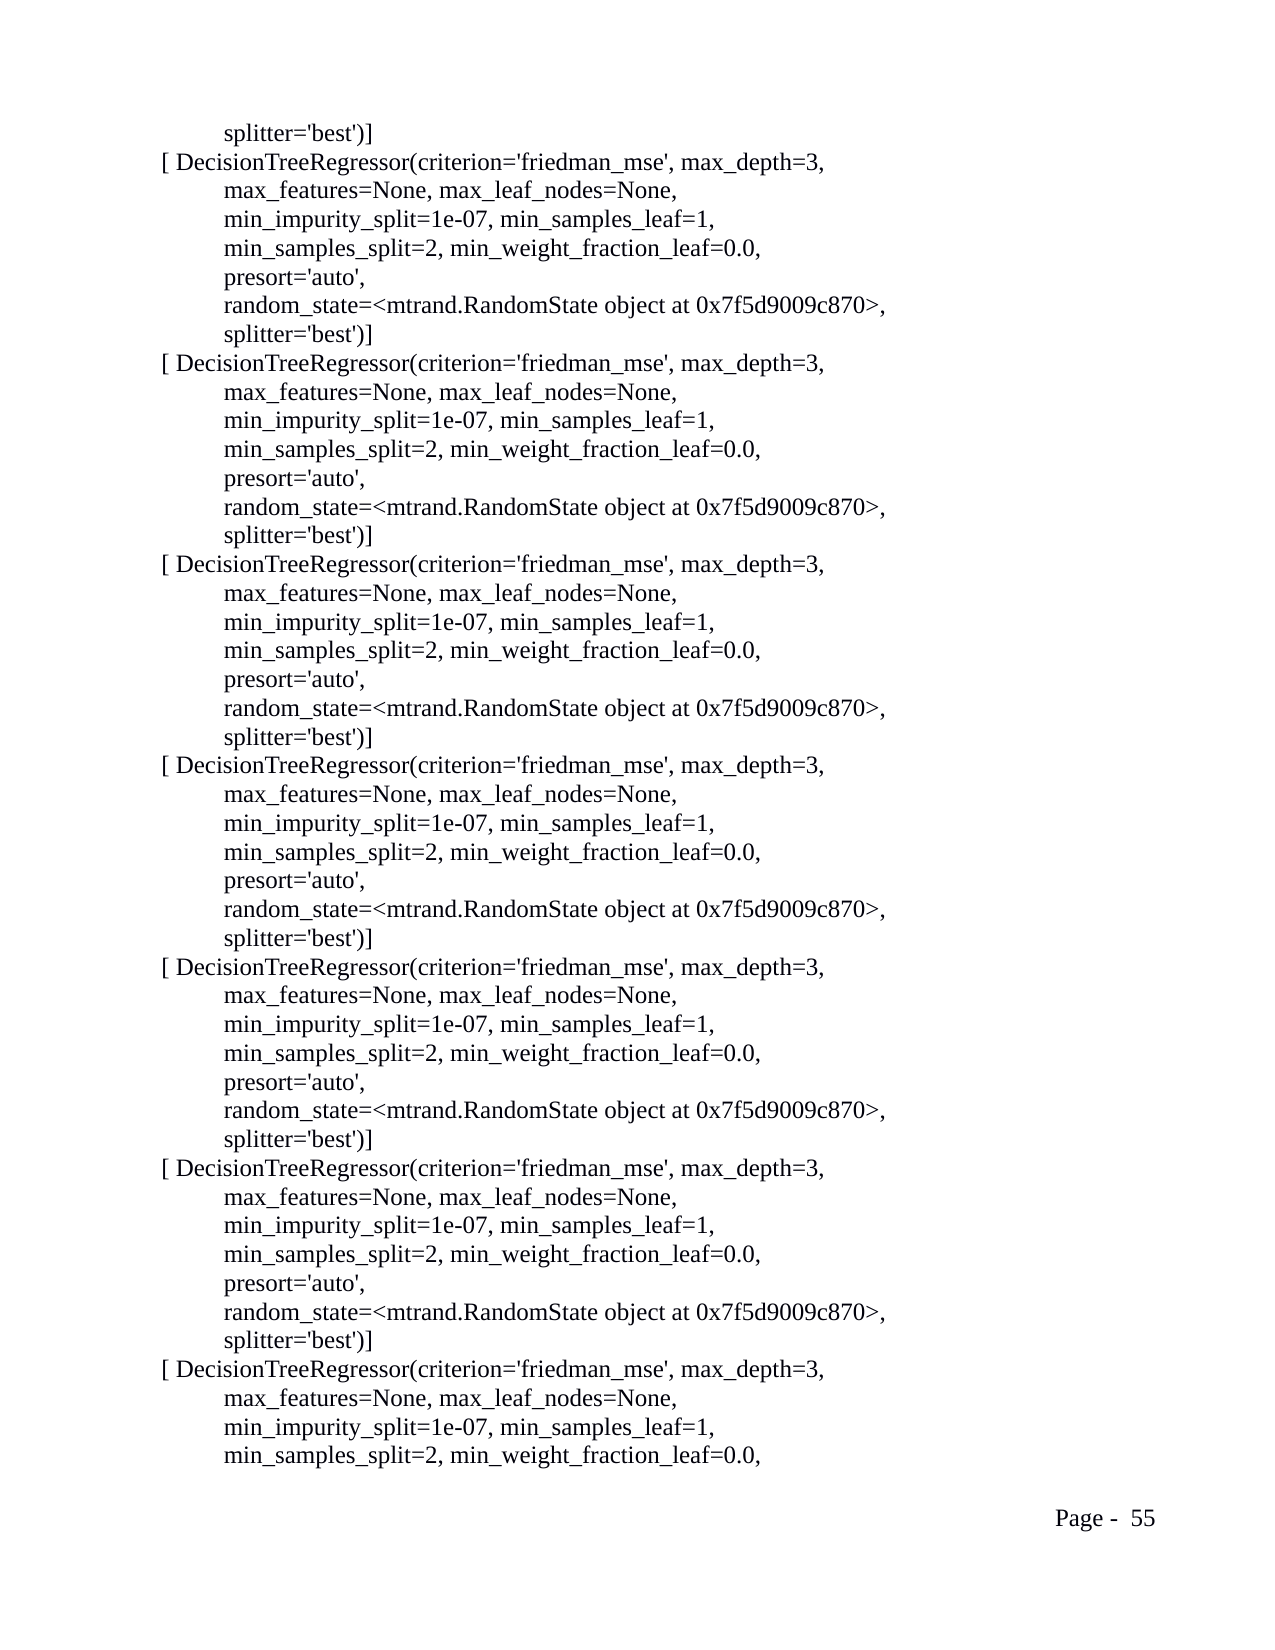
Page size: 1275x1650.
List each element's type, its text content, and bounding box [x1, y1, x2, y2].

text splitter='best')] [155, 118, 1157, 147]
text presort='auto', [155, 463, 1157, 492]
text random_state=<mtrand.RandomState object at 0x7f5d9009c870>, [155, 693, 1157, 722]
text splitter='best')] [155, 722, 1157, 751]
text presort='auto', [155, 1268, 1157, 1297]
text max_features=None, max_leaf_nodes=None, [155, 578, 1157, 607]
text presort='auto', [155, 1067, 1157, 1096]
text max_features=None, max_leaf_nodes=None, [155, 779, 1157, 808]
text max_features=None, max_leaf_nodes=None, [155, 377, 1157, 406]
text [ DecisionTreeRegressor(criterion='friedman_mse', max_depth=3, [155, 751, 1157, 779]
text presort='auto', [155, 262, 1157, 291]
text random_state=<mtrand.RandomState object at 0x7f5d9009c870>, [155, 1297, 1157, 1326]
text min_impurity_split=1e-07, min_samples_leaf=1, [155, 1211, 1157, 1239]
text [ DecisionTreeRegressor(criterion='friedman_mse', max_depth=3, [155, 952, 1157, 981]
text max_features=None, max_leaf_nodes=None, [155, 1383, 1157, 1412]
text min_impurity_split=1e-07, min_samples_leaf=1, [155, 607, 1157, 636]
text min_impurity_split=1e-07, min_samples_leaf=1, [155, 1009, 1157, 1038]
text max_features=None, max_leaf_nodes=None, [155, 1182, 1157, 1211]
text splitter='best')] [155, 1124, 1157, 1153]
text splitter='best')] [155, 923, 1157, 952]
text min_samples_split=2, min_weight_fraction_leaf=0.0, [155, 837, 1157, 866]
text [ DecisionTreeRegressor(criterion='friedman_mse', max_depth=3, [155, 1153, 1157, 1182]
text splitter='best')] [155, 319, 1157, 348]
text [ DecisionTreeRegressor(criterion='friedman_mse', max_depth=3, [155, 1354, 1157, 1383]
text random_state=<mtrand.RandomState object at 0x7f5d9009c870>, [155, 894, 1157, 923]
text max_features=None, max_leaf_nodes=None, [155, 176, 1157, 204]
text min_impurity_split=1e-07, min_samples_leaf=1, [155, 808, 1157, 837]
text random_state=<mtrand.RandomState object at 0x7f5d9009c870>, [155, 291, 1157, 319]
text min_impurity_split=1e-07, min_samples_leaf=1, [155, 204, 1157, 233]
text min_samples_split=2, min_weight_fraction_leaf=0.0, [155, 636, 1157, 664]
text presort='auto', [155, 866, 1157, 894]
text min_impurity_split=1e-07, min_samples_leaf=1, [155, 1412, 1157, 1441]
text min_samples_split=2, min_weight_fraction_leaf=0.0, [155, 1441, 1157, 1469]
text random_state=<mtrand.RandomState object at 0x7f5d9009c870>, [155, 1096, 1157, 1124]
text min_samples_split=2, min_weight_fraction_leaf=0.0, [155, 1038, 1157, 1067]
text min_impurity_split=1e-07, min_samples_leaf=1, [155, 406, 1157, 434]
text [ DecisionTreeRegressor(criterion='friedman_mse', max_depth=3, [155, 549, 1157, 578]
text min_samples_split=2, min_weight_fraction_leaf=0.0, [155, 233, 1157, 262]
text [ DecisionTreeRegressor(criterion='friedman_mse', max_depth=3, [155, 147, 1157, 176]
text min_samples_split=2, min_weight_fraction_leaf=0.0, [155, 434, 1157, 463]
text presort='auto', [155, 664, 1157, 693]
text splitter='best')] [155, 1326, 1157, 1354]
text [ DecisionTreeRegressor(criterion='friedman_mse', max_depth=3, [155, 348, 1157, 377]
text random_state=<mtrand.RandomState object at 0x7f5d9009c870>, [155, 492, 1157, 521]
text splitter='best')] [155, 521, 1157, 549]
text max_features=None, max_leaf_nodes=None, [155, 981, 1157, 1009]
text min_samples_split=2, min_weight_fraction_leaf=0.0, [155, 1239, 1157, 1268]
